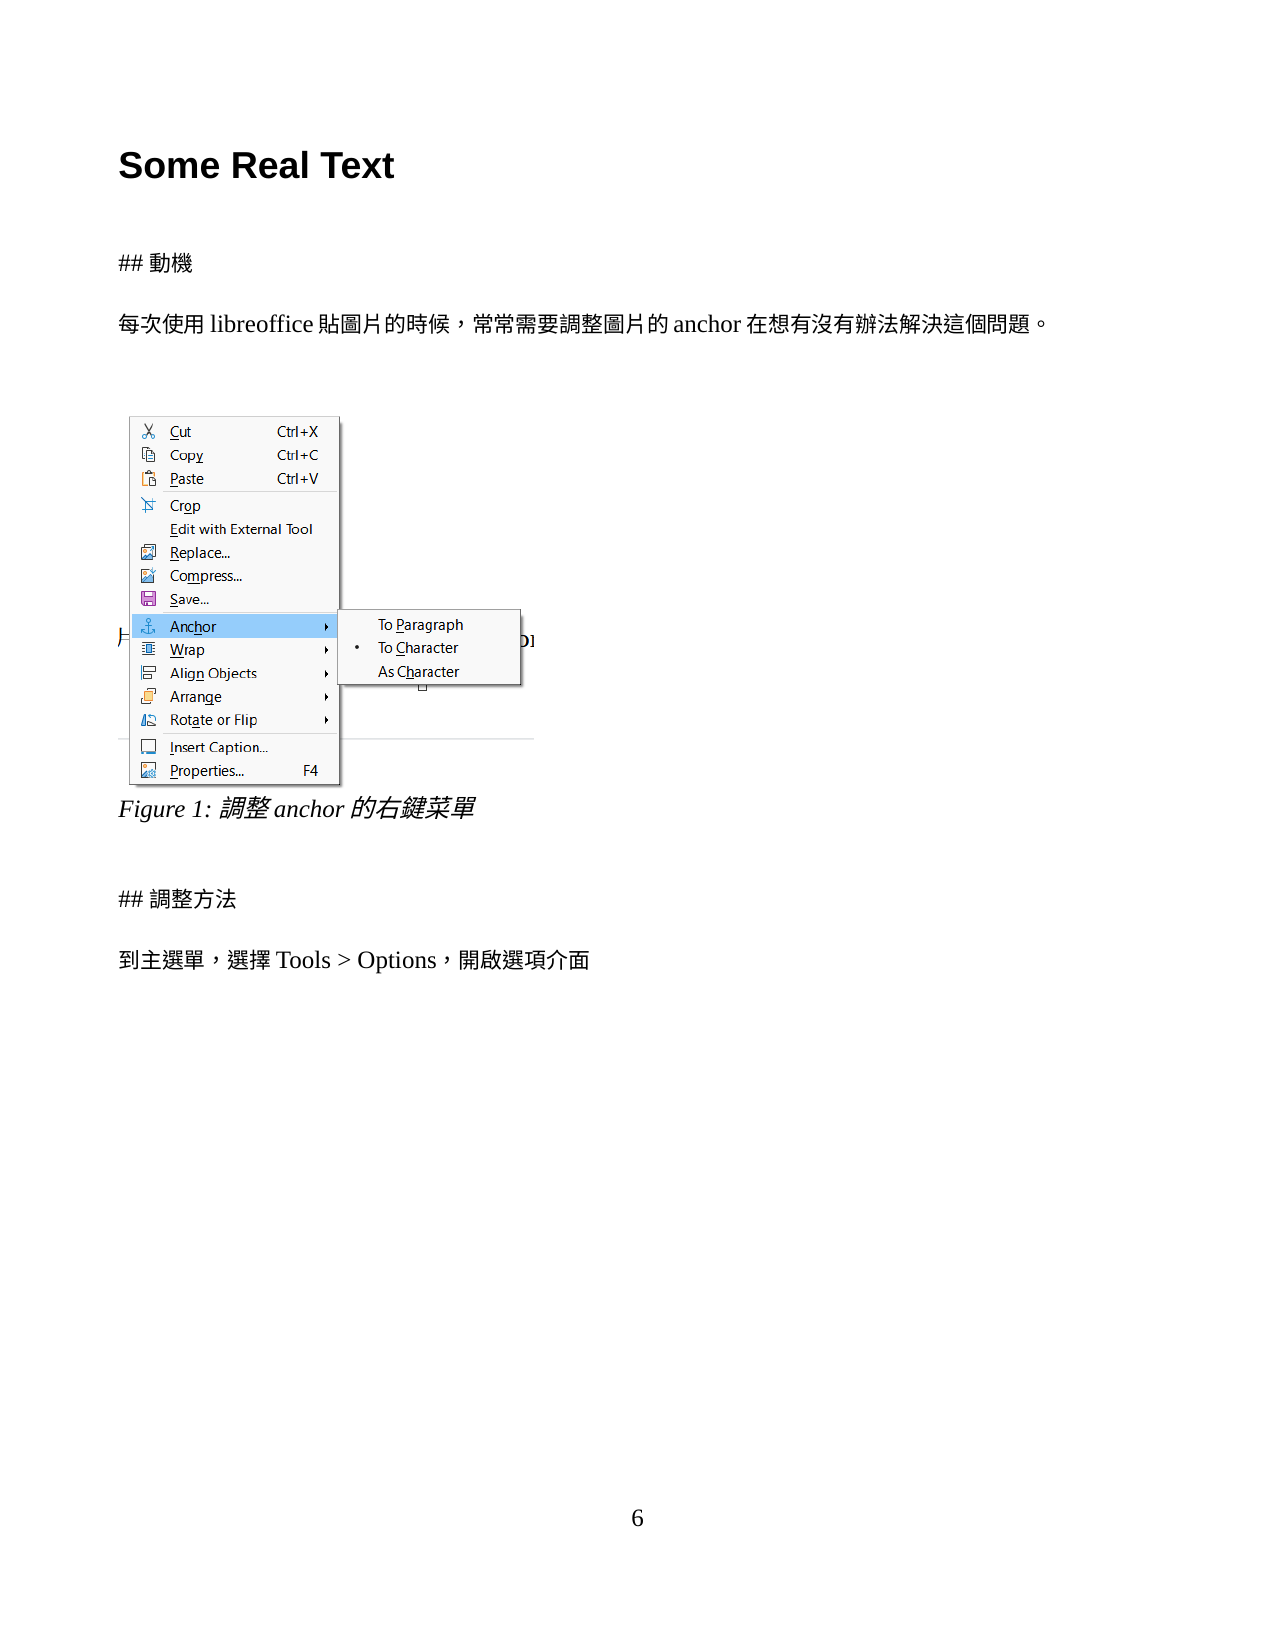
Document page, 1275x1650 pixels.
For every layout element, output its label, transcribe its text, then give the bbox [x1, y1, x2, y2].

text Figure 1: 調整anchor的右鍵菜單 [118, 789, 534, 825]
text ## 調整方法 [118, 882, 1157, 914]
text 到主選單，選擇Tools > Options，開啟選項介面 [118, 943, 1157, 974]
text 每次使用libreoffice貼圖片的時候，常常需要調整圖片的anchor在想有沒有辦法解決這個問題。 [118, 307, 1157, 338]
text ## 動機 [118, 246, 1157, 278]
picture [118, 379, 534, 789]
subtitle Some Real Text [118, 143, 1157, 186]
